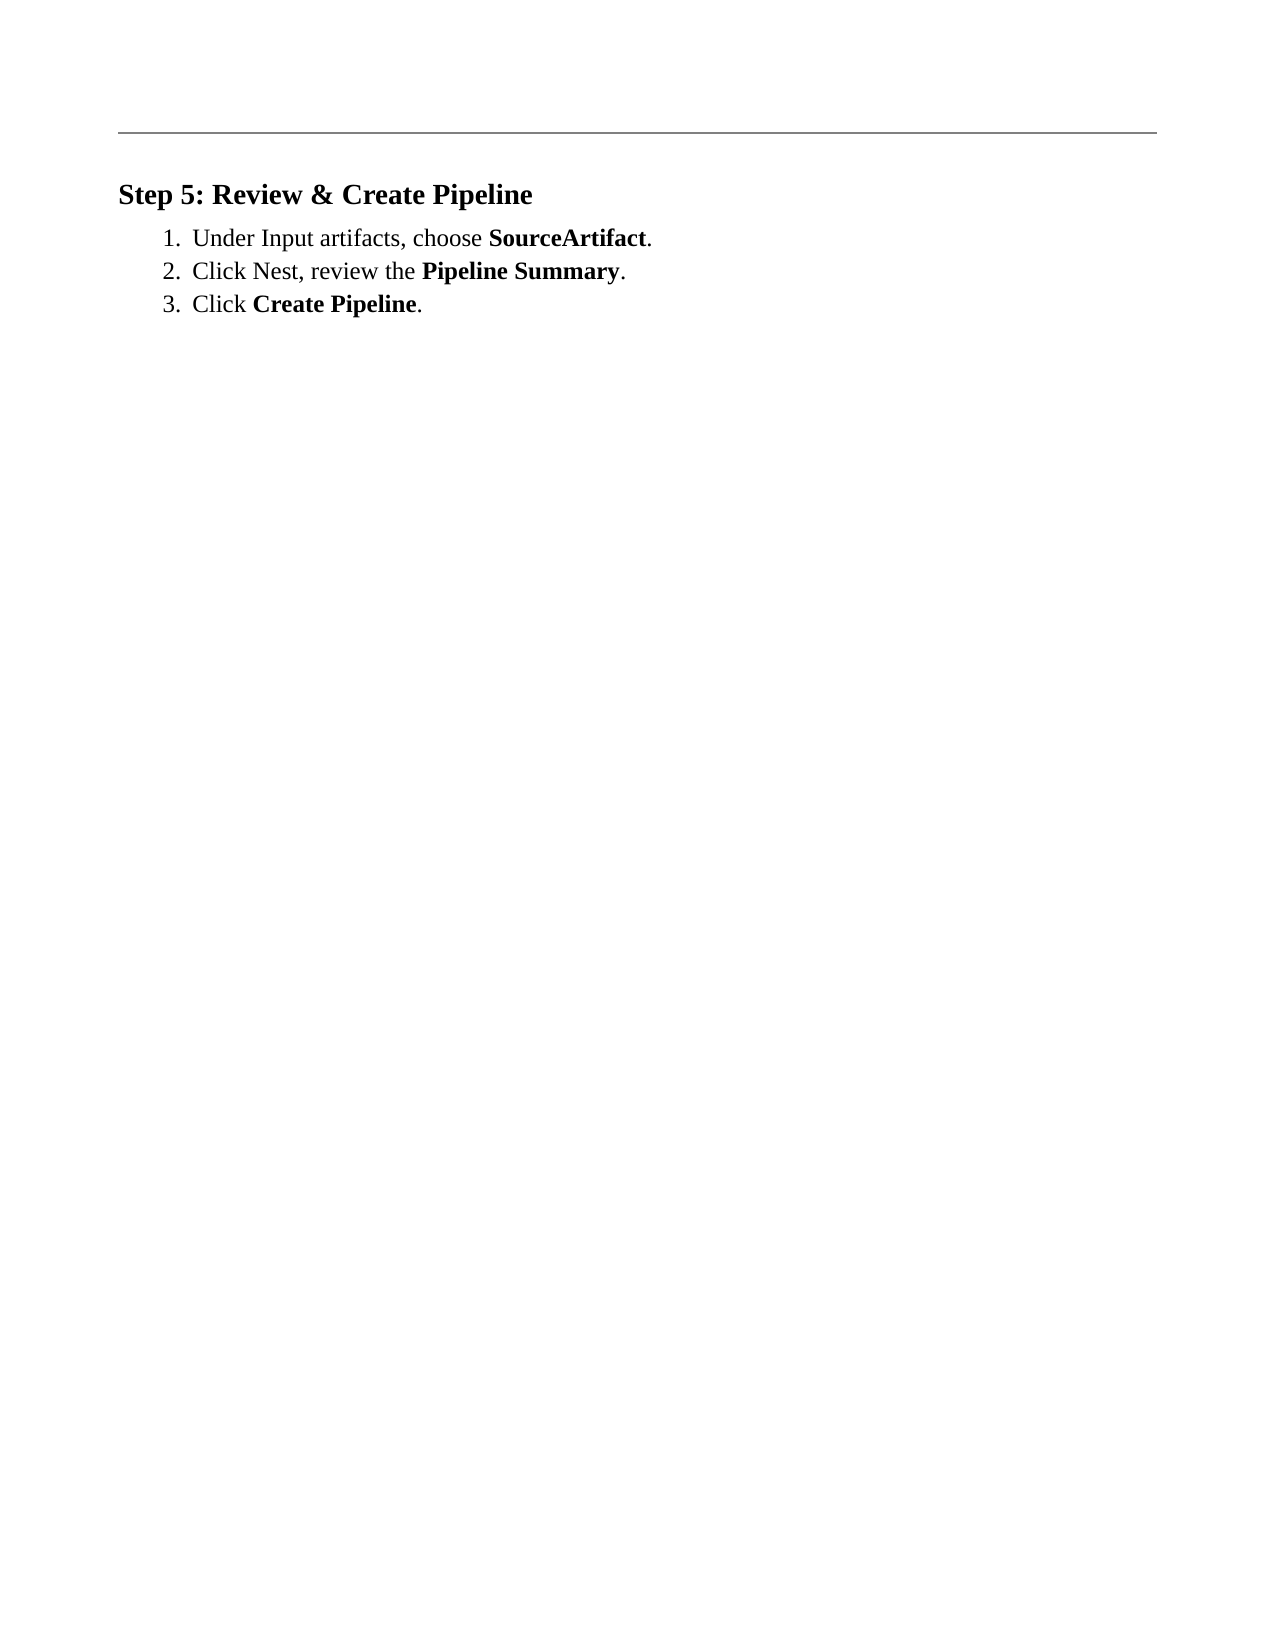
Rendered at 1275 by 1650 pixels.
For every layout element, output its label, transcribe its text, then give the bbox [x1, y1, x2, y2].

subtitle Step 5: Review & Create Pipeline [118, 177, 1157, 211]
list Click Nest, review the Pipeline Summary. [162, 256, 1157, 285]
list Under Input artifacts, choose SourceArtifact. [162, 223, 1157, 252]
list Click Create Pipeline. [162, 289, 1157, 318]
